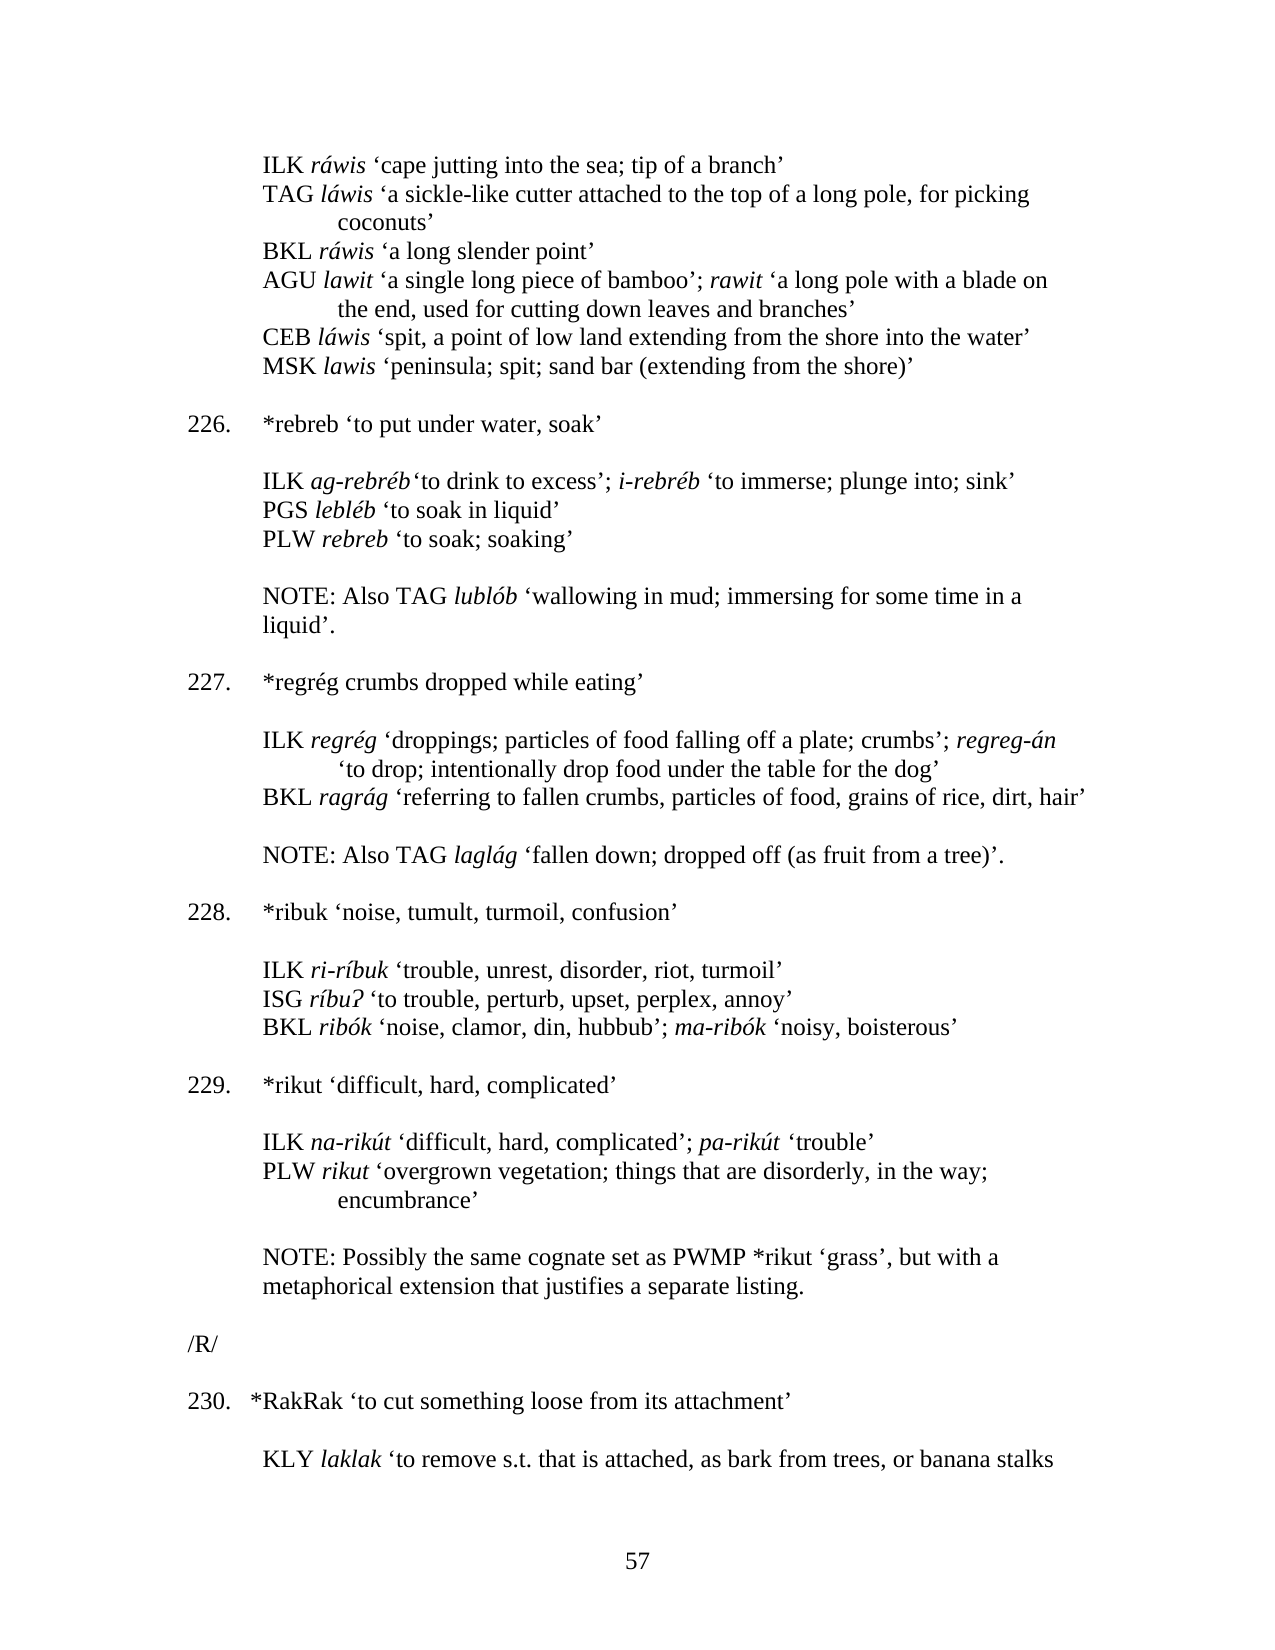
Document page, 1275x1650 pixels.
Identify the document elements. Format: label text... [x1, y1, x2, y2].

text ILK ráwis ‘cape jutting into the sea; tip of a branch’ [187, 150, 1087, 179]
text PLW rikut ‘overgrown vegetation; things that are disorderly, in the way; [187, 1156, 1087, 1185]
text 230. *RakRak ‘to cut something loose from its attachment’ [187, 1386, 1087, 1415]
text encumbrance’ [187, 1185, 1087, 1214]
text ISG ríbuɁ ‘to trouble, perturb, upset, perplex, annoy’ [187, 984, 1087, 1012]
text NOTE: Also TAG laglág ‘fallen down; dropped off (as fruit from a tree)’. [187, 840, 1087, 869]
text ILK ag-rebréb ‘to drink to excess’; i-rebréb ‘to immerse; plunge into; sink’ [187, 466, 1087, 495]
text /R/ [187, 1329, 1087, 1357]
text 226. *rebreb ‘to put under water, soak’ [187, 409, 1087, 437]
text BKL ráwis ‘a long slender point’ [187, 236, 1087, 265]
text PLW rebreb ‘to soak; soaking’ [187, 524, 1087, 552]
text AGU lawit ‘a single long piece of bamboo’; rawit ‘a long pole with a blade on [187, 265, 1087, 294]
text KLY laklak ‘to remove s.t. that is attached, as bark from trees, or banana stalks [187, 1444, 1087, 1472]
text 227. *regrég crumbs dropped while eating’ [187, 667, 1087, 696]
text the end, used for cutting down leaves and branches’ [187, 294, 1087, 322]
text ILK na-rikút ‘difficult, hard, complicated’; pa-rikút ‘trouble’ [187, 1127, 1087, 1156]
text 228. *ribuk ‘noise, tumult, turmoil, confusion’ [187, 897, 1087, 926]
text ILK ri-ríbuk ‘trouble, unrest, disorder, riot, turmoil’ [187, 955, 1087, 984]
text CEB láwis ‘spit, a point of low land extending from the shore into the water’ [187, 322, 1087, 351]
text MSK lawis ‘peninsula; spit; sand bar (extending from the shore)’ [187, 351, 1087, 380]
text NOTE: Also TAG lublób ‘wallowing in mud; immersing for some time in a [187, 581, 1087, 610]
text BKL ribók ‘noise, clamor, din, hubbub’; ma-ribók ‘noisy, boisterous’ [187, 1012, 1087, 1041]
text TAG láwis ‘a sickle-like cutter attached to the top of a long pole, for picking [187, 179, 1087, 207]
text BKL ragrág ‘referring to fallen crumbs, particles of food, grains of rice, dirt, hair’ [187, 782, 1087, 811]
text NOTE: Possibly the same cognate set as PWMP *rikut ‘grass’, but with a [187, 1242, 1087, 1271]
text ILK regrég ‘droppings; particles of food falling off a plate; crumbs’; regreg-án [187, 725, 1087, 754]
text metaphorical extension that justifies a separate listing. [187, 1271, 1087, 1300]
text coconuts’ [187, 207, 1087, 236]
text liquid’. [187, 610, 1087, 639]
text 229. *rikut ‘difficult, hard, complicated’ [187, 1070, 1087, 1099]
text PGS lebléb ‘to soak in liquid’ [187, 495, 1087, 524]
text ‘to drop; intentionally drop food under the table for the dog’ [262, 754, 1087, 782]
